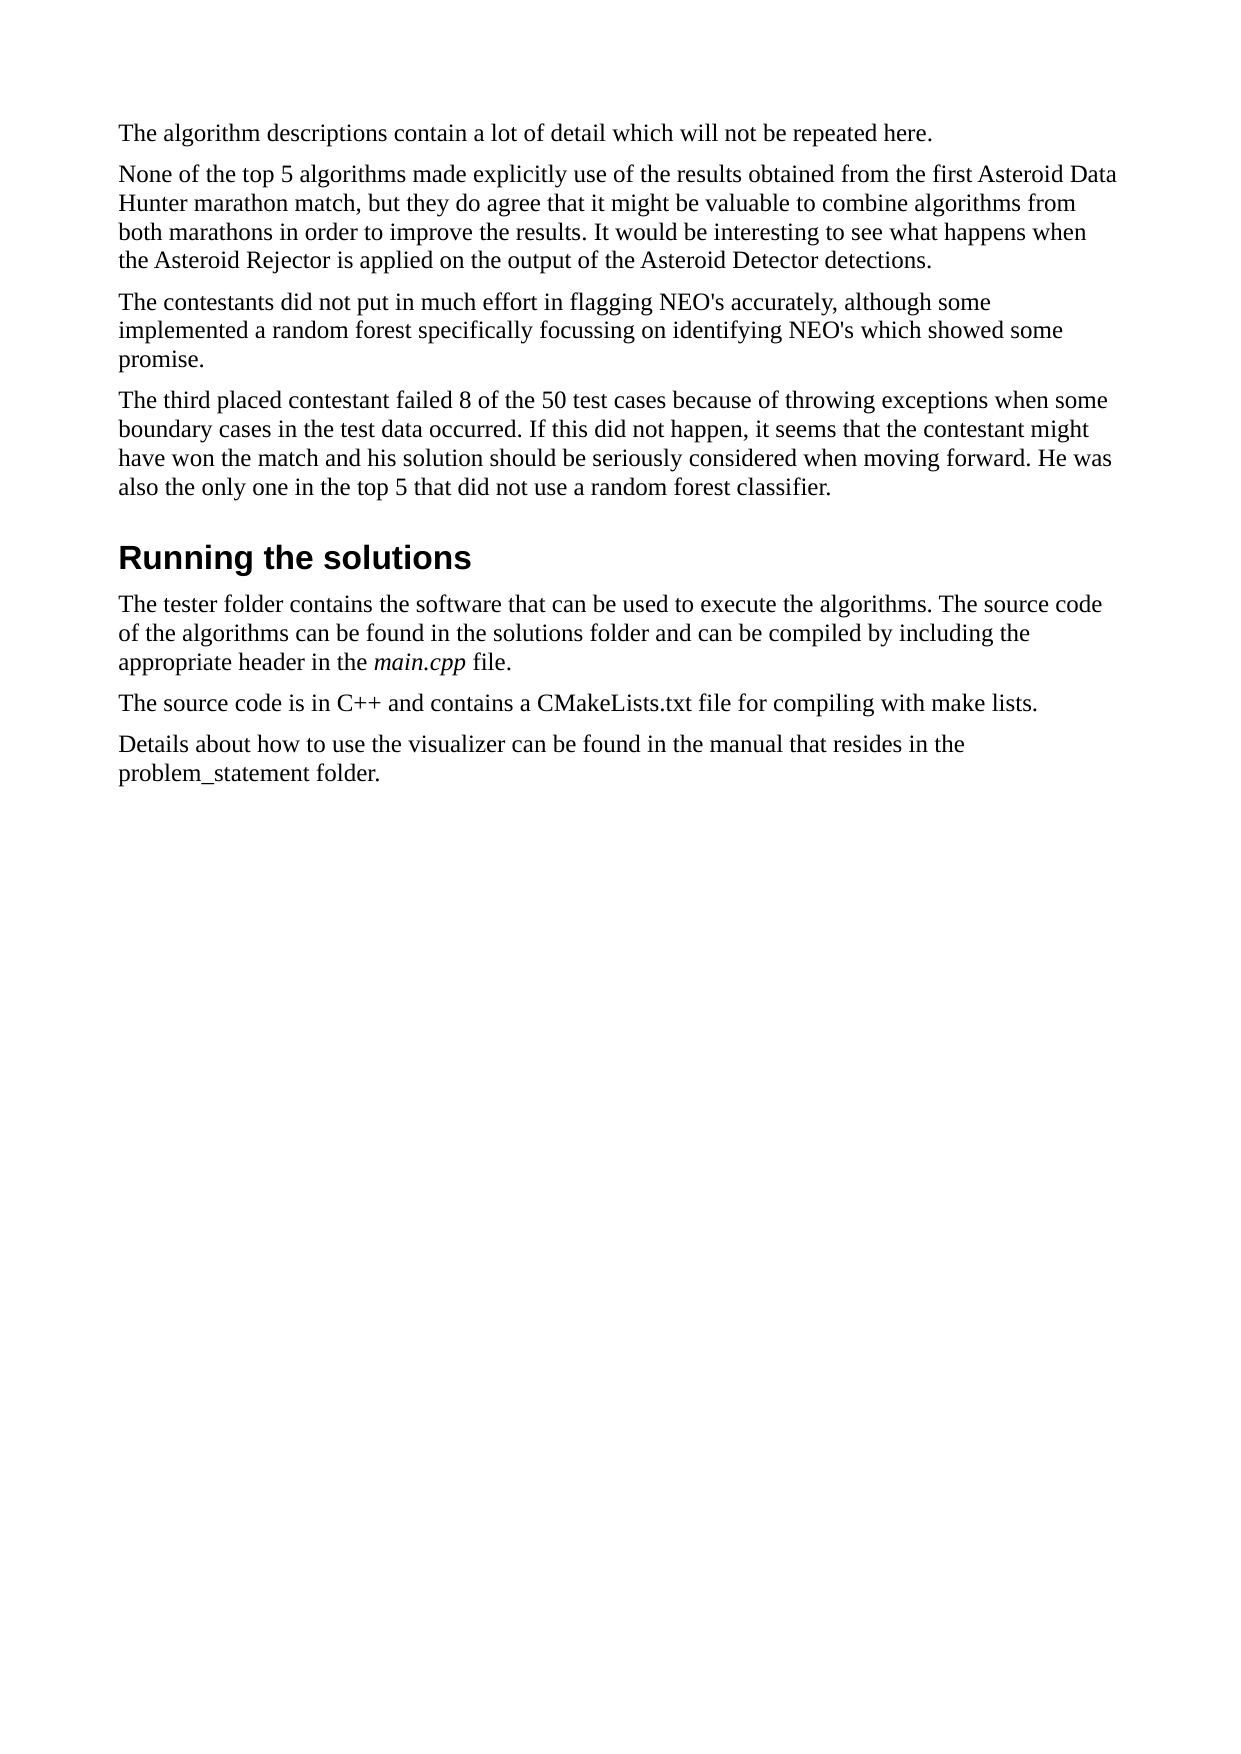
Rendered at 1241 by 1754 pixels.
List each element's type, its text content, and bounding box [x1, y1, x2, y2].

text The tester folder contains the software that can be used to execute the algorithms. The source code of the algorithms can be found in the solutions folder and can be compiled by including the appropriate header in the main.cpp file. [118, 589, 1122, 676]
text Details about how to use the visualizer can be found in the manual that resides in the problem_statement folder. [118, 729, 1122, 787]
text The third placed contestant failed 8 of the 50 test cases because of throwing exceptions when some boundary cases in the test data occurred. If this did not happen, it seems that the contestant might have won the match and his solution should be seriously considered when moving forward. He was also the only one in the top 5 that did not use a random forest classifier. [118, 386, 1122, 501]
text The algorithm descriptions contain a lot of detail which will not be repeated here. [118, 118, 1122, 147]
text The source code is in C++ and contains a CMakeLists.txt file for compiling with make lists. [118, 688, 1122, 717]
text None of the top 5 algorithms made explicitly use of the results obtained from the first Asteroid Data Hunter marathon match, but they do agree that it might be valuable to combine algorithms from both marathons in order to improve the results. It would be interesting to see what happens when the Asteroid Rejector is applied on the output of the Asteroid Detector detections. [118, 159, 1122, 274]
subtitle Running the solutions [118, 538, 1122, 577]
text The contestants did not put in much effort in flagging NEO's accurately, although some implemented a random forest specifically focussing on identifying NEO's which showed some promise. [118, 287, 1122, 373]
